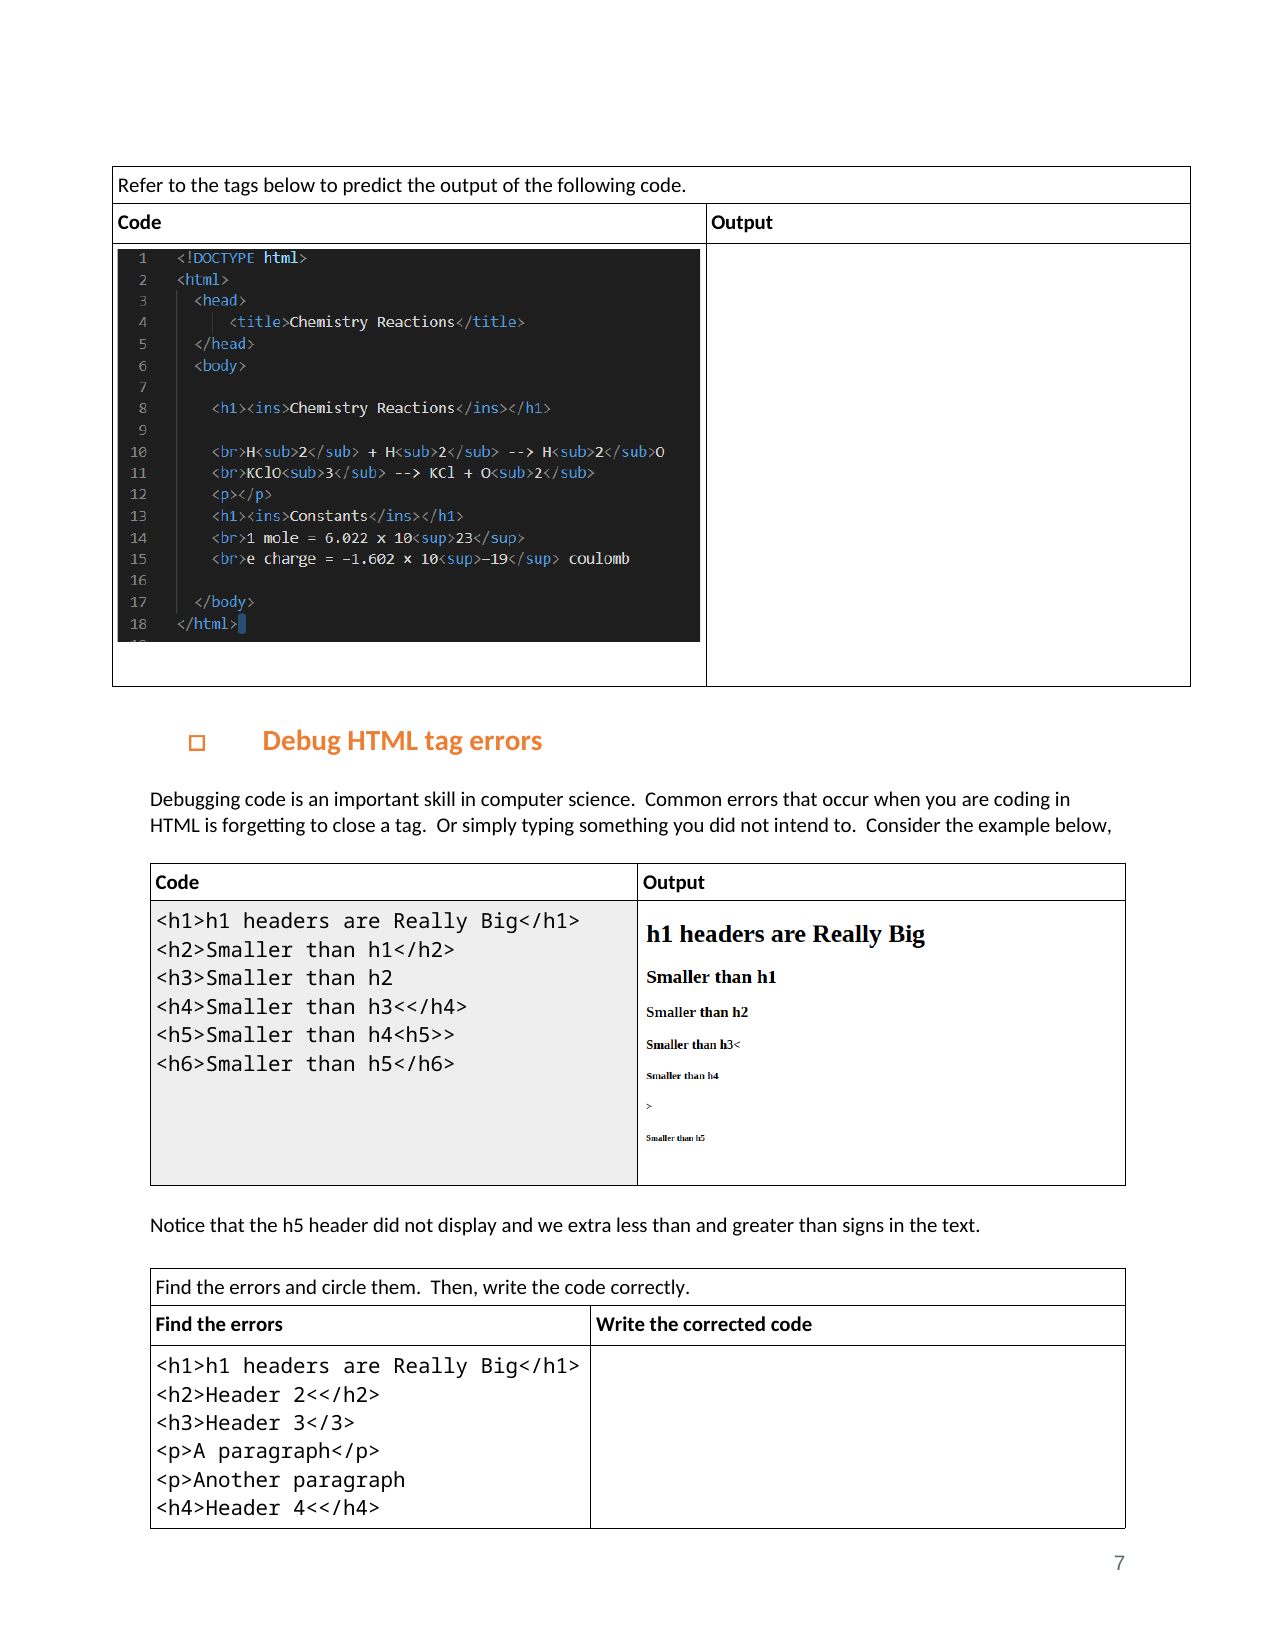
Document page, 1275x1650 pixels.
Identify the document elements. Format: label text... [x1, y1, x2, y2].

table_cell Find the errors [151, 1306, 590, 1345]
table_header Output [638, 864, 1125, 900]
text Notice that the h5 header did not display and we extra less than and greater than signs in the text. [150, 1212, 1125, 1237]
table_cell Code [113, 204, 706, 243]
table_cell [638, 901, 1125, 1185]
list Debug HTML tag errors [187, 722, 1125, 758]
table_cell <h1>h1 headers are Really Big</h1> <h2>Header 2<</h2> <h3>Header 3</3> <p>A paragraph</p> <p>Another paragraph <h4>Header 4<</h4> [151, 1346, 590, 1528]
text Debugging code is an important skill in computer science. Common errors that occur when you are coding in HTML is forgetting to close a tag. Or simply typing something you did not intend to. Consider the example below, [150, 787, 1125, 837]
table_header Refer to the tags below to predict the output of the following code. [113, 167, 1190, 203]
table_cell <h1>h1 headers are Really Big</h1> <h2>Smaller than h1</h2> <h3>Smaller than h2 <h4>Smaller than h3<</h4> <h5>Smaller than h4<h5>> <h6>Smaller than h5</h6> [151, 901, 637, 1185]
table_header Code [151, 864, 637, 900]
table_cell Write the corrected code [591, 1306, 1125, 1345]
table_cell [113, 244, 706, 686]
table_cell [707, 244, 1190, 686]
table_cell Output [707, 204, 1190, 243]
table_header Find the errors and circle them. Then, write the code correctly. [151, 1269, 1125, 1305]
table_cell [591, 1346, 1125, 1528]
